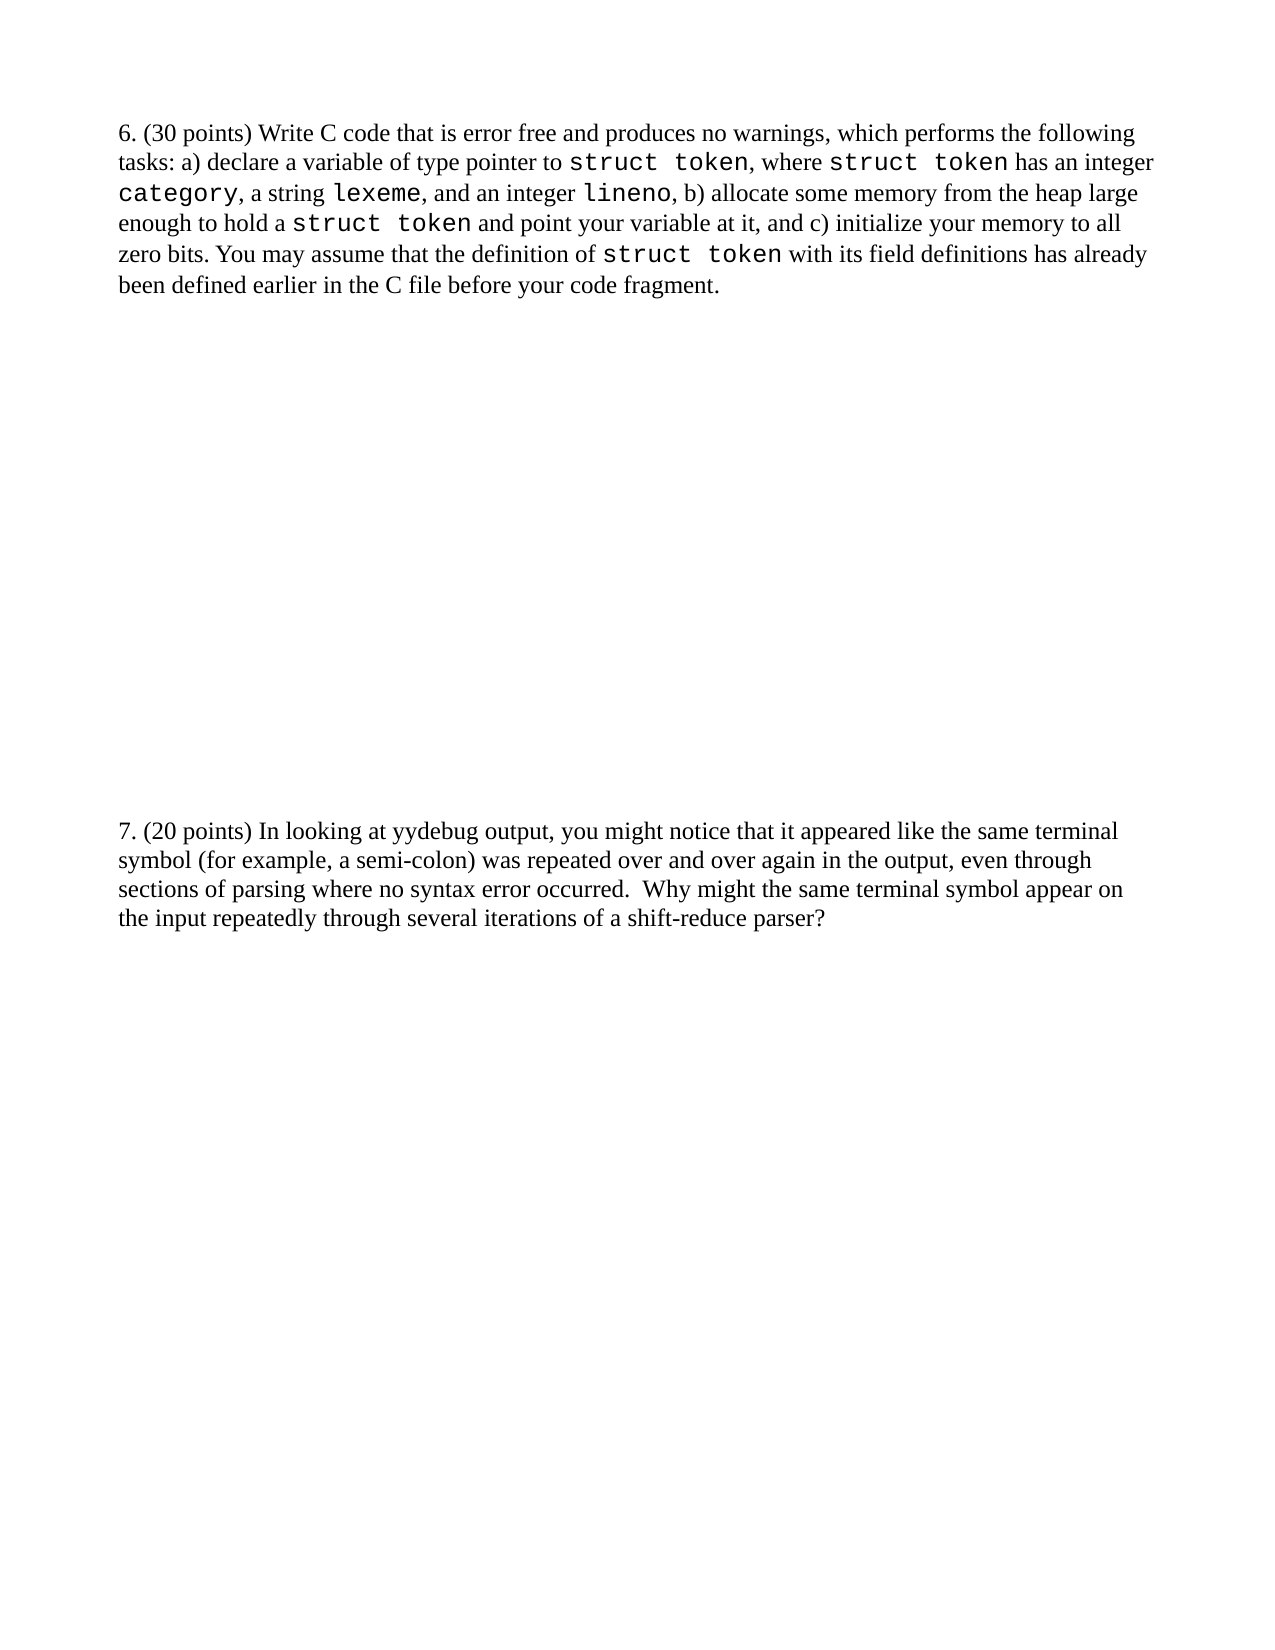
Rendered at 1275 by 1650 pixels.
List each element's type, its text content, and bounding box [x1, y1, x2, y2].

text 6. (30 points) Write C code that is error free and produces no warnings, which performs the following tasks: a) declare a variable of type pointer to struct token, where struct token has an integer category, a string lexeme, and an integer lineno, b) allocate some memory from the heap large enough to hold a struct token and point your variable at it, and c) initialize your memory to all zero bits. You may assume that the definition of struct token with its field definitions has already been defined earlier in the C file before your code fragment. 7. (20 points) In looking at yydebug output, you might notice that it appeared like the same terminal symbol (for example, a semi-colon) was repeated over and over again in the output, even through sections of parsing where no syntax error occurred. Why might the same terminal symbol appear on the input repeatedly through several iterations of a shift-reduce parser? [118, 118, 1157, 931]
